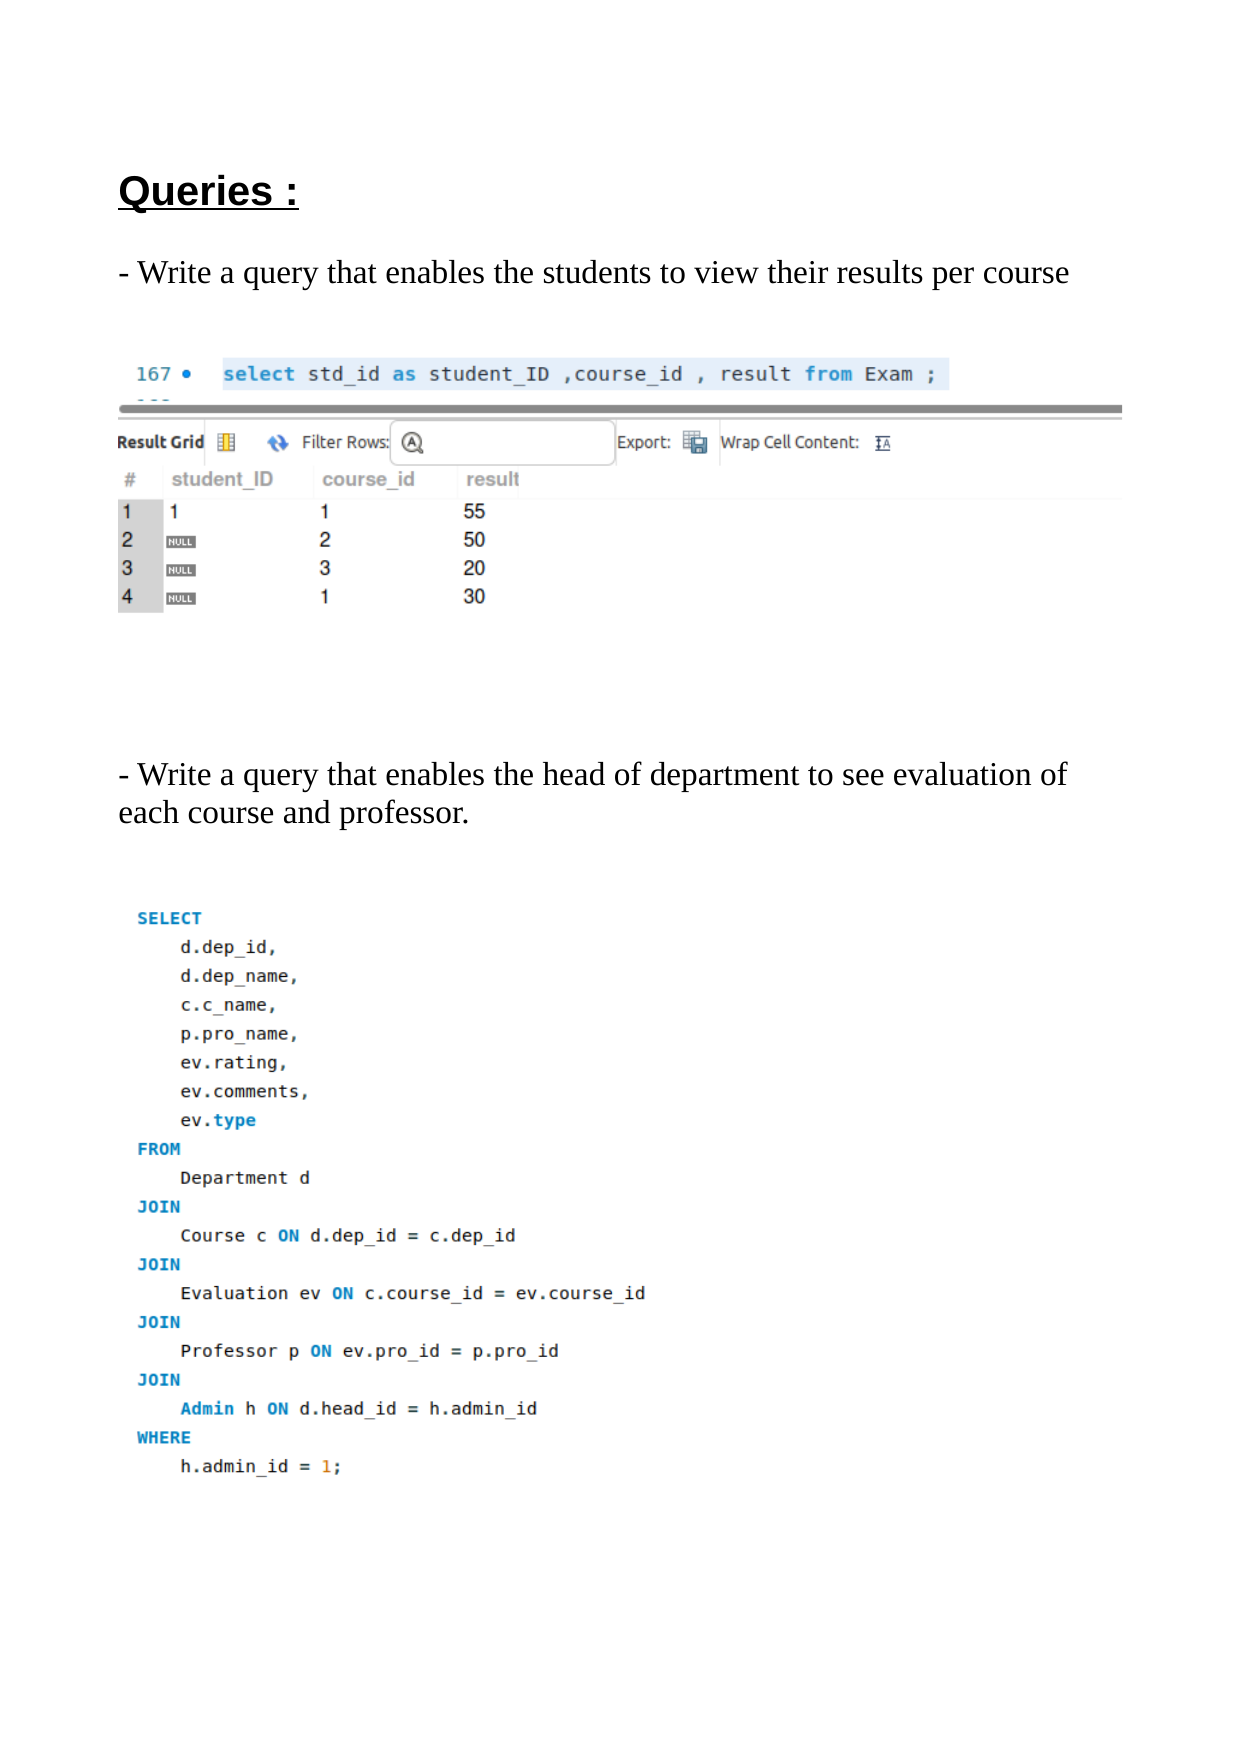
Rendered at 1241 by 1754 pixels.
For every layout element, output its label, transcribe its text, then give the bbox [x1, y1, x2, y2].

text - Write a query that enables the students to view their results per course [118, 252, 1122, 291]
picture [118, 352, 1123, 640]
text - Write a query that enables the head of department to see evaluation of each course and professor. [118, 754, 1122, 831]
picture [118, 869, 1123, 1500]
text Queries : [118, 166, 1122, 214]
